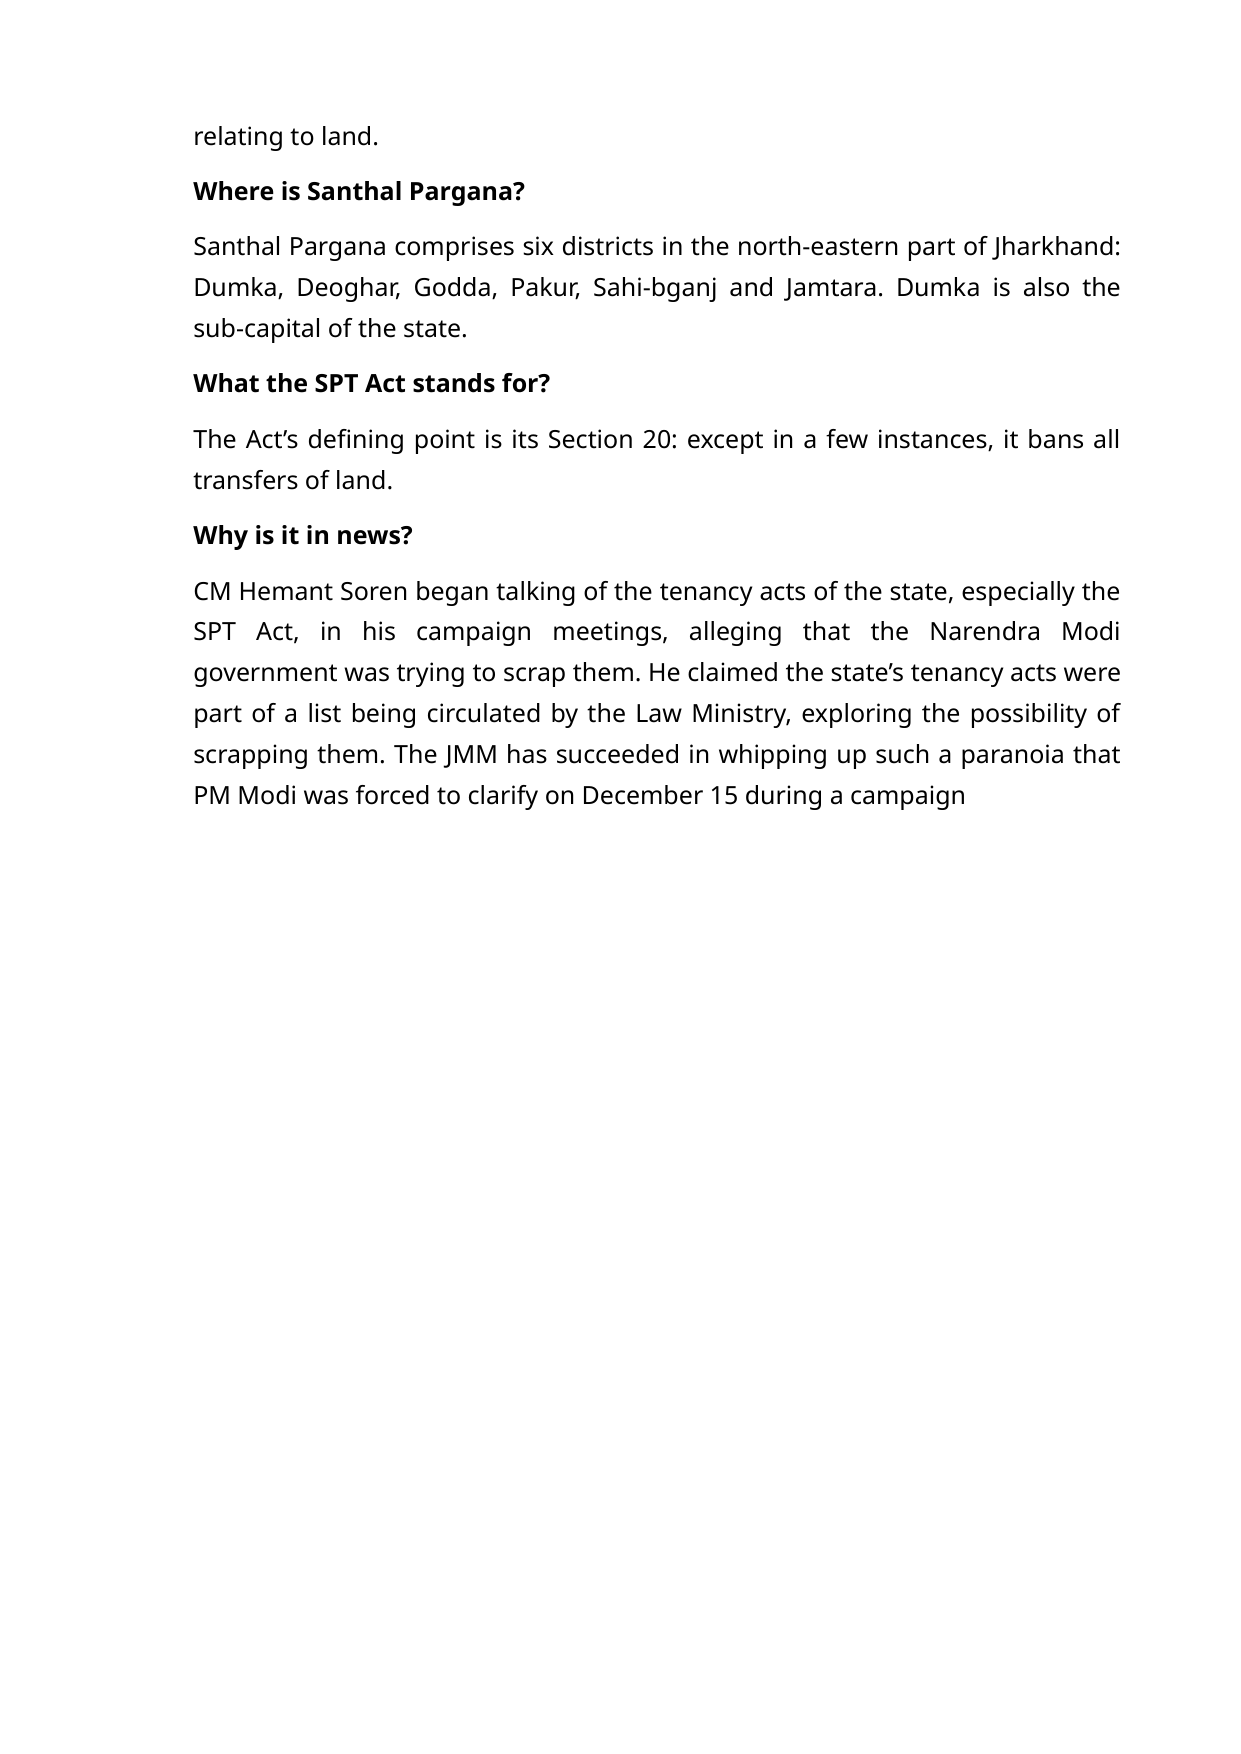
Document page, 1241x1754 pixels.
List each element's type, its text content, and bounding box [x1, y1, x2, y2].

text CM Hemant Soren began talking of the tenancy acts of the state, especially the SPT Act, in his campaign meetings, alleging that the Narendra Modi government was trying to scrap them. He claimed the state’s tenancy acts were part of a list being circulated by the Law Ministry, exploring the possibility of scrapping them. The JMM has succeeded in whipping up such a paranoia that PM Modi was forced to clarify on December 15 during a campaign [193, 573, 1122, 811]
text Santhal Pargana comprises six districts in the north-eastern part of Jharkhand: Dumka, Deoghar, Godda, Pakur, Sahi-bganj and Jamtara. Dumka is also the sub-capital of the state. [193, 229, 1122, 345]
text Where is Santhal Pargana? [193, 173, 1122, 208]
text What the SPT Act stands for? [193, 366, 1122, 400]
text Why is it in news? [193, 518, 1122, 552]
text relating to land. [193, 118, 1122, 152]
text The Act’s defining point is its Section 20: except in a few instances, it bans all transfers of land. [193, 421, 1122, 496]
